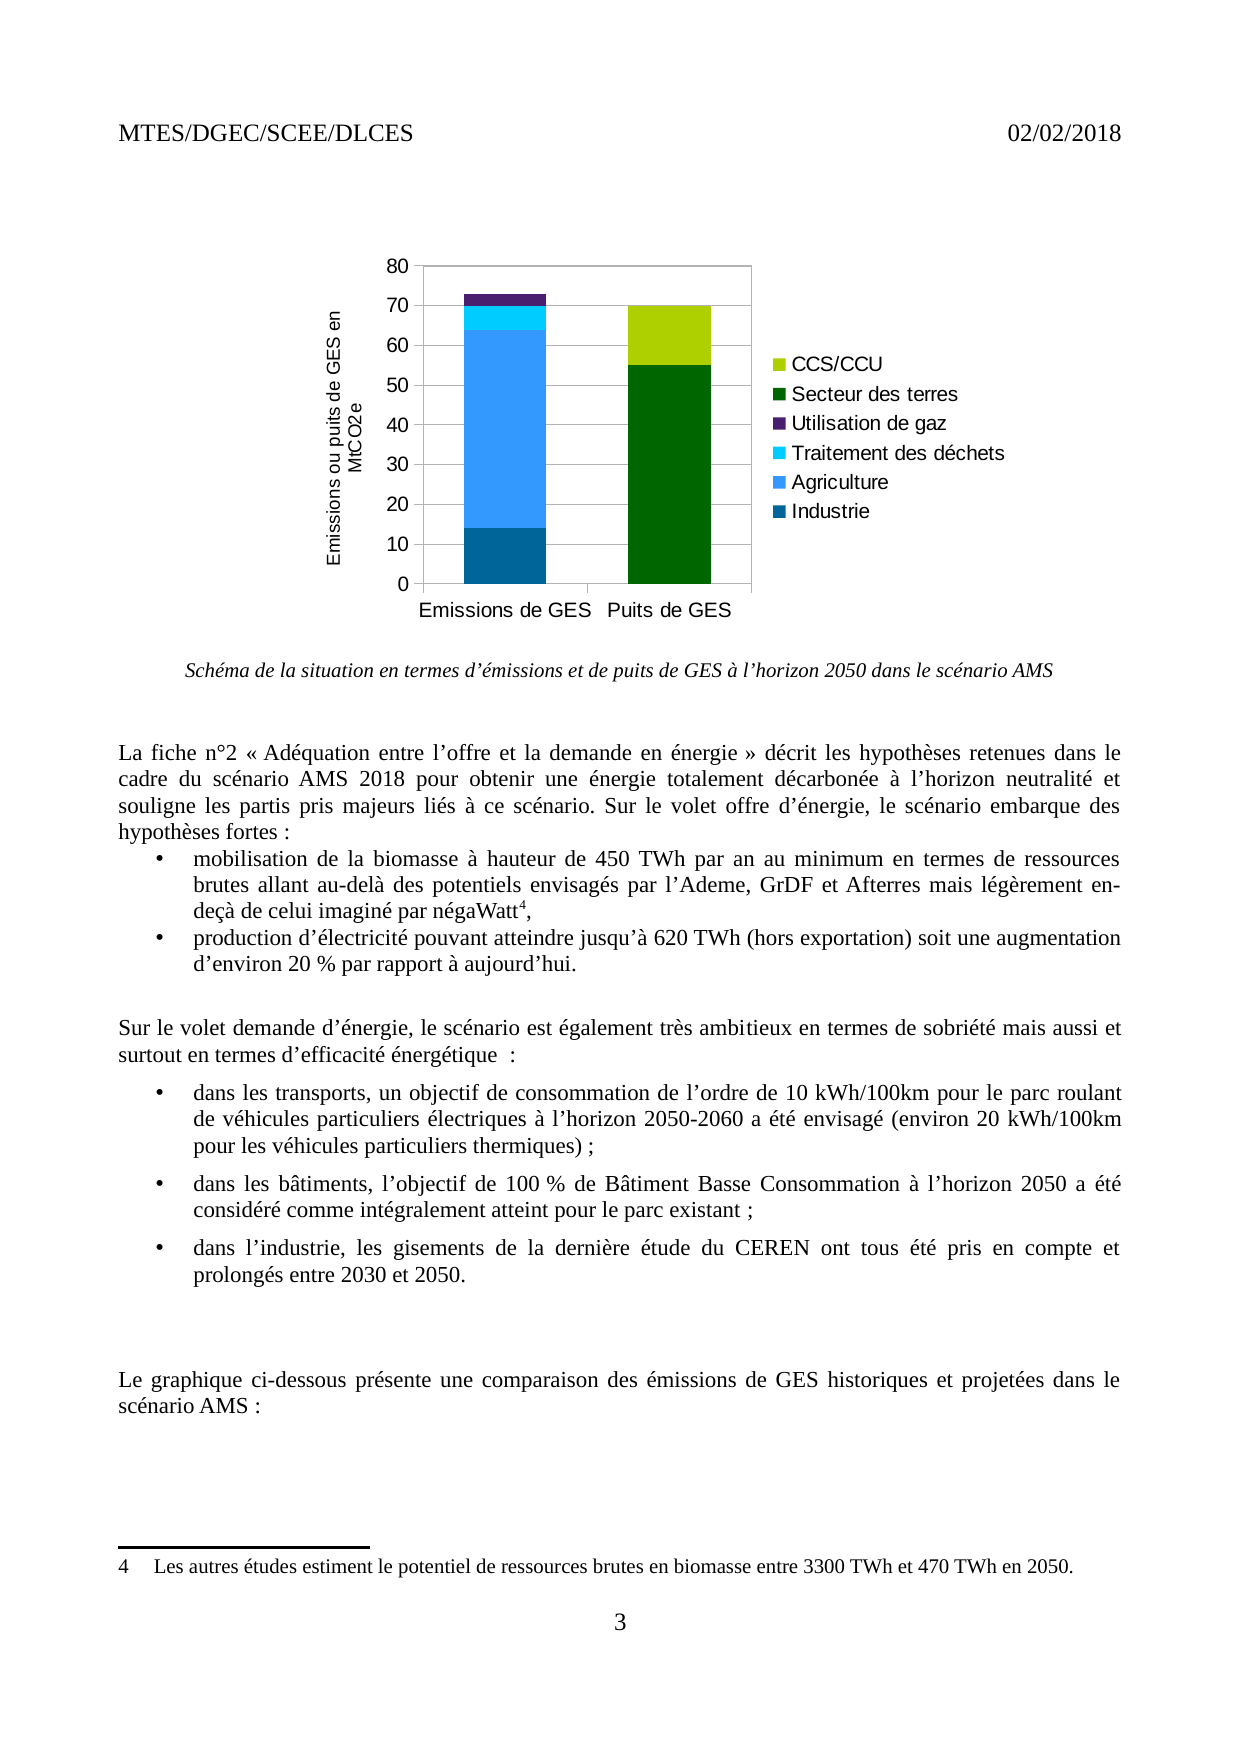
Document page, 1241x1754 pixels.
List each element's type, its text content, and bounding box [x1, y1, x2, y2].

list dans les bâtiments, l’objectif de 100 % de Bâtiment Basse Consommation à l’horizon 2050 a été considéré comme intégralement atteint pour le parc existant ; [156, 1170, 1122, 1222]
text Sur le volet demande d’énergie, le scénario est également très ambitieux en termes de sobriété mais aussi et surtout en termes d’efficacité énergétique : [118, 1014, 1122, 1067]
text Le graphique ci-dessous présente une comparaison des émissions de GES historiques et projetées dans le scénario AMS : [118, 1366, 1122, 1419]
text La fiche n°2 « Adéquation entre l’offre et la demande en énergie » décrit les hypothèses retenues dans le cadre du scénario AMS 2018 pour obtenir une énergie totalement décarbonée à l’horizon neutralité et souligne les partis pris majeurs liés à ce scénario. Sur le volet offre d’énergie, le scénario embarque des hypothèses fortes : [118, 739, 1122, 844]
list dans les transports, un objectif de consommation de l’ordre de 10 kWh/100km pour le parc roulant de véhicules particuliers électriques à l’horizon 2050-2060 a été envisagé (environ 20 kWh/100km pour les véhicules particuliers thermiques) ; [156, 1079, 1122, 1158]
list Les autres études estiment le potentiel de ressources brutes en biomasse entre 3300 TWh et 470 TWh en 2050. [118, 1553, 1122, 1578]
list production d’électricité pouvant atteindre jusqu’à 620 TWh (hors exportation) soit une augmentation d’environ 20 % par rapport à aujourd’hui. [156, 924, 1122, 976]
text Schéma de la situation en termes d’émissions et de puits de GES à l’horizon 2050 dans le scénario AMS [118, 658, 1122, 682]
list dans l’industrie, les gisements de la dernière étude du CEREN ont tous été pris en compte et prolongés entre 2030 et 2050. [156, 1234, 1122, 1287]
list mobilisation de la biomasse à hauteur de 450 TWh par an au minimum en termes de ressources brutes allant au-delà des potentiels envisagés par l’Ademe, GrDF et Afterres mais légèrement en-deçà de celui imaginé par négaWatt, [156, 844, 1122, 924]
